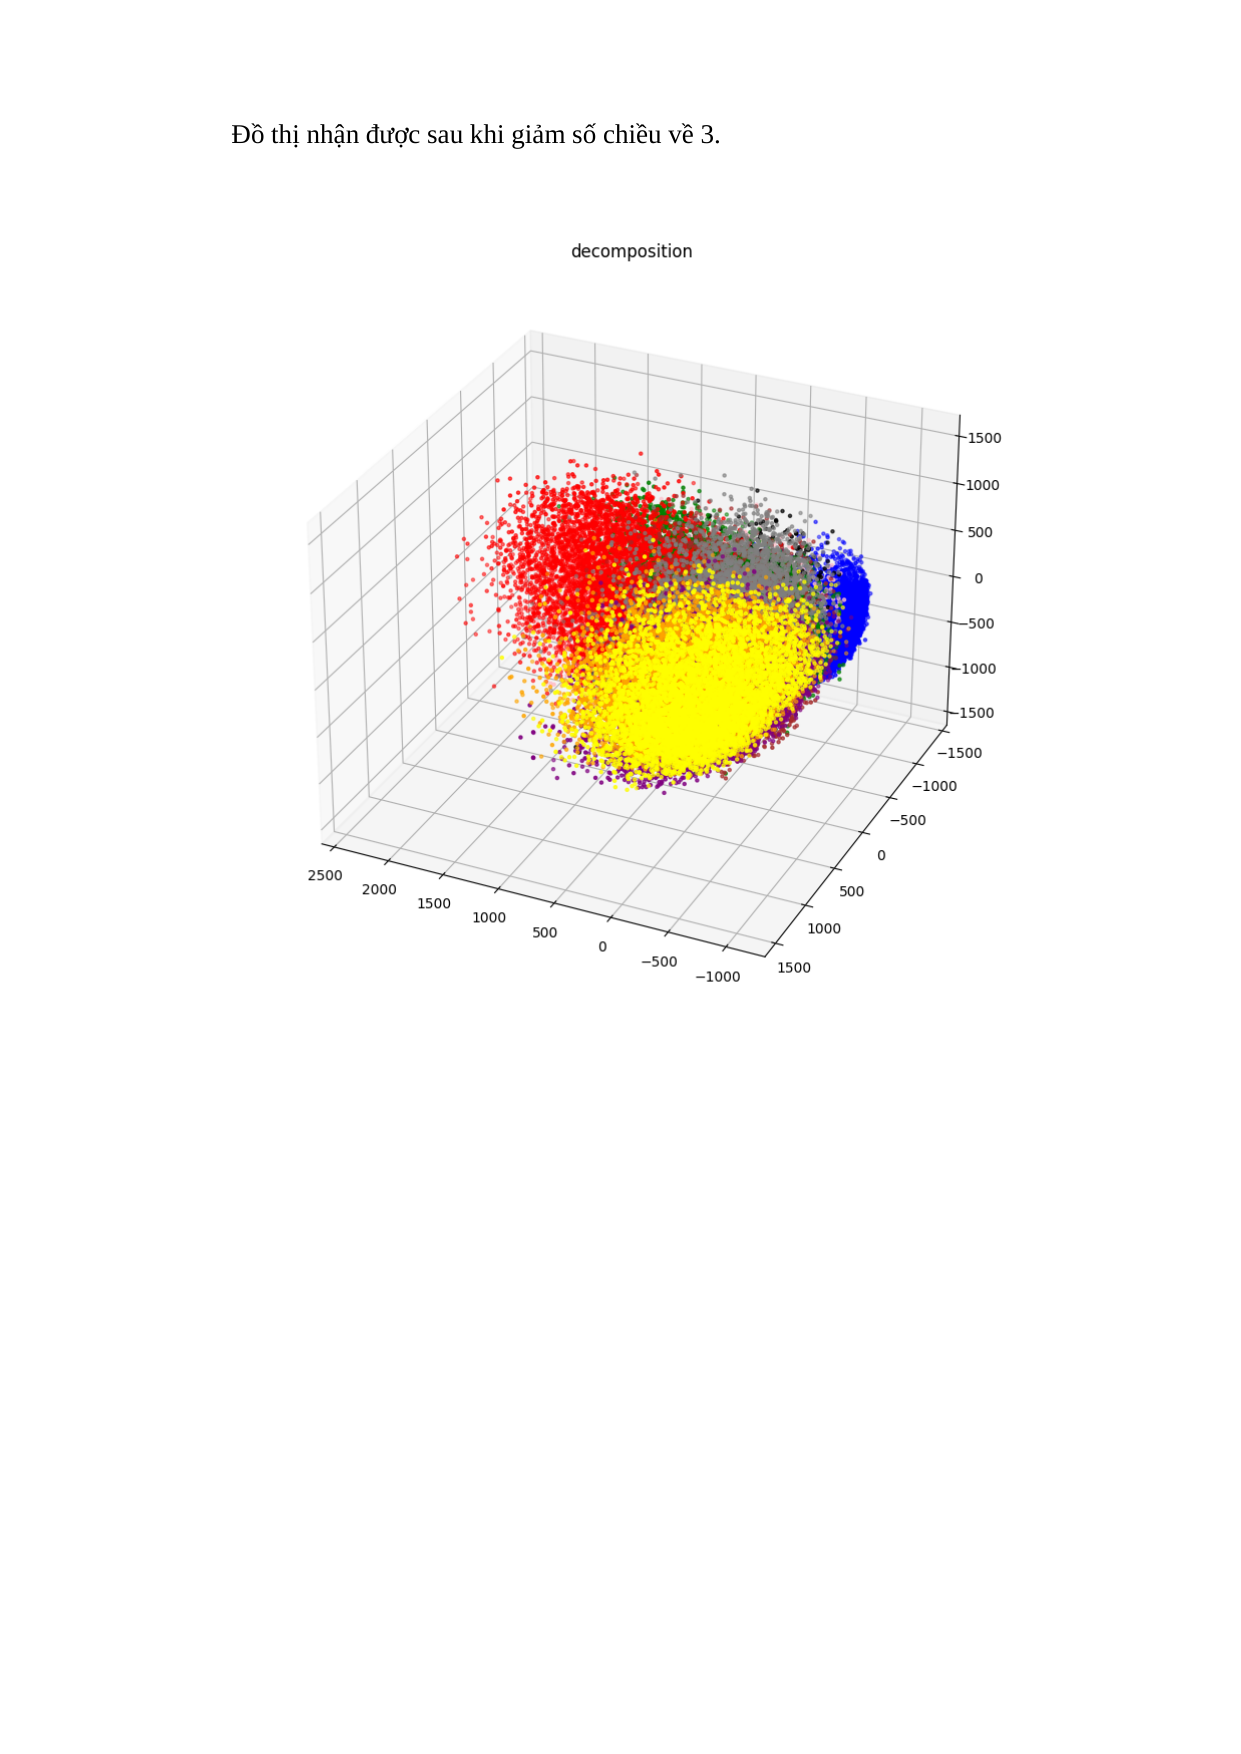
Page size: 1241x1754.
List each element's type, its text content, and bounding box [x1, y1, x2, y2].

picture [118, 149, 1121, 1119]
text Đồ thị nhận được sau khi giảm số chiều về 3. [119, 118, 1121, 149]
